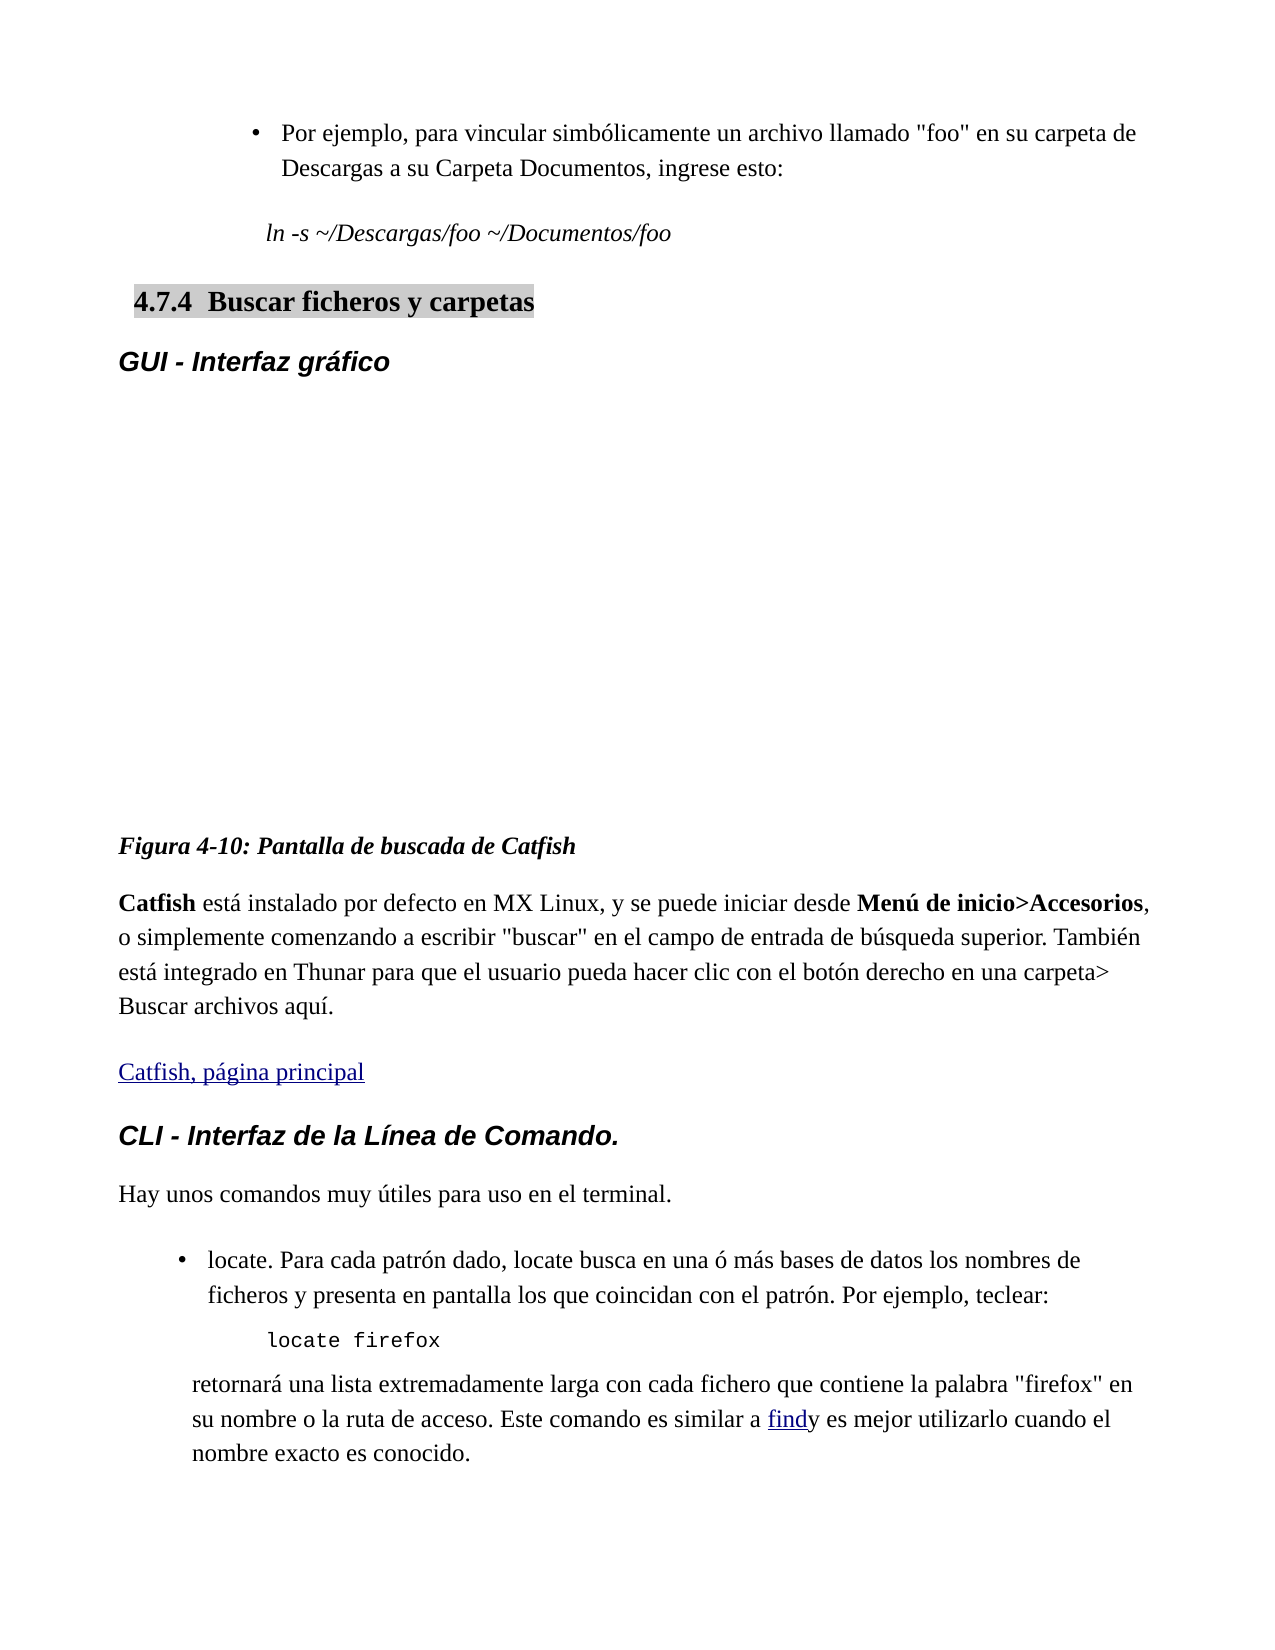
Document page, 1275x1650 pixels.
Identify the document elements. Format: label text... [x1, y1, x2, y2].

list Por ejemplo, para vincular simbólicamente un archivo llamado "foo" en su carpeta de Descargas a su Carpeta Documentos, ingrese esto: [252, 118, 1141, 181]
text Figura 4-10: Pantalla de buscada de Catfish [118, 831, 1157, 860]
text Catfish está instalado por defecto en MX Linux, y se puede iniciar desde Menú de inicio>Accesorios, o simplemente comenzando a escribir "buscar" en el campo de entrada de búsqueda superior. También está integrado en Thunar para que el usuario pueda hacer clic con el botón derecho en una carpeta> Buscar archivos aquí. [118, 888, 1157, 1020]
subtitle CLI - Interfaz de la Línea de Comando. [118, 1119, 1157, 1151]
list locate firefox [236, 1330, 1157, 1353]
text Catfish, página principal [118, 1057, 1157, 1086]
list ln -s ~/Descargas/foo ~/Documentos/foo [236, 218, 1157, 247]
subtitle 4.7.4 Buscar ficheros y carpetas [534, 284, 1141, 318]
text Hay unos comandos muy útiles para uso en el terminal. [118, 1179, 1157, 1208]
list retornará una lista extremadamente larga con cada fichero que contiene la palabra "firefox" en su nombre o la ruta de acceso. Este comando es similar a findy es mejor utilizarlo cuando el nombre exacto es conocido. [162, 1369, 1157, 1467]
list locate. Para cada patrón dado, locate busca en una ó más bases de datos los nombres de ficheros y presenta en pantalla los que coincidan con el patrón. Por ejemplo, teclear: [178, 1245, 1141, 1308]
subtitle GUI - Interfaz gráfico [118, 346, 1157, 378]
